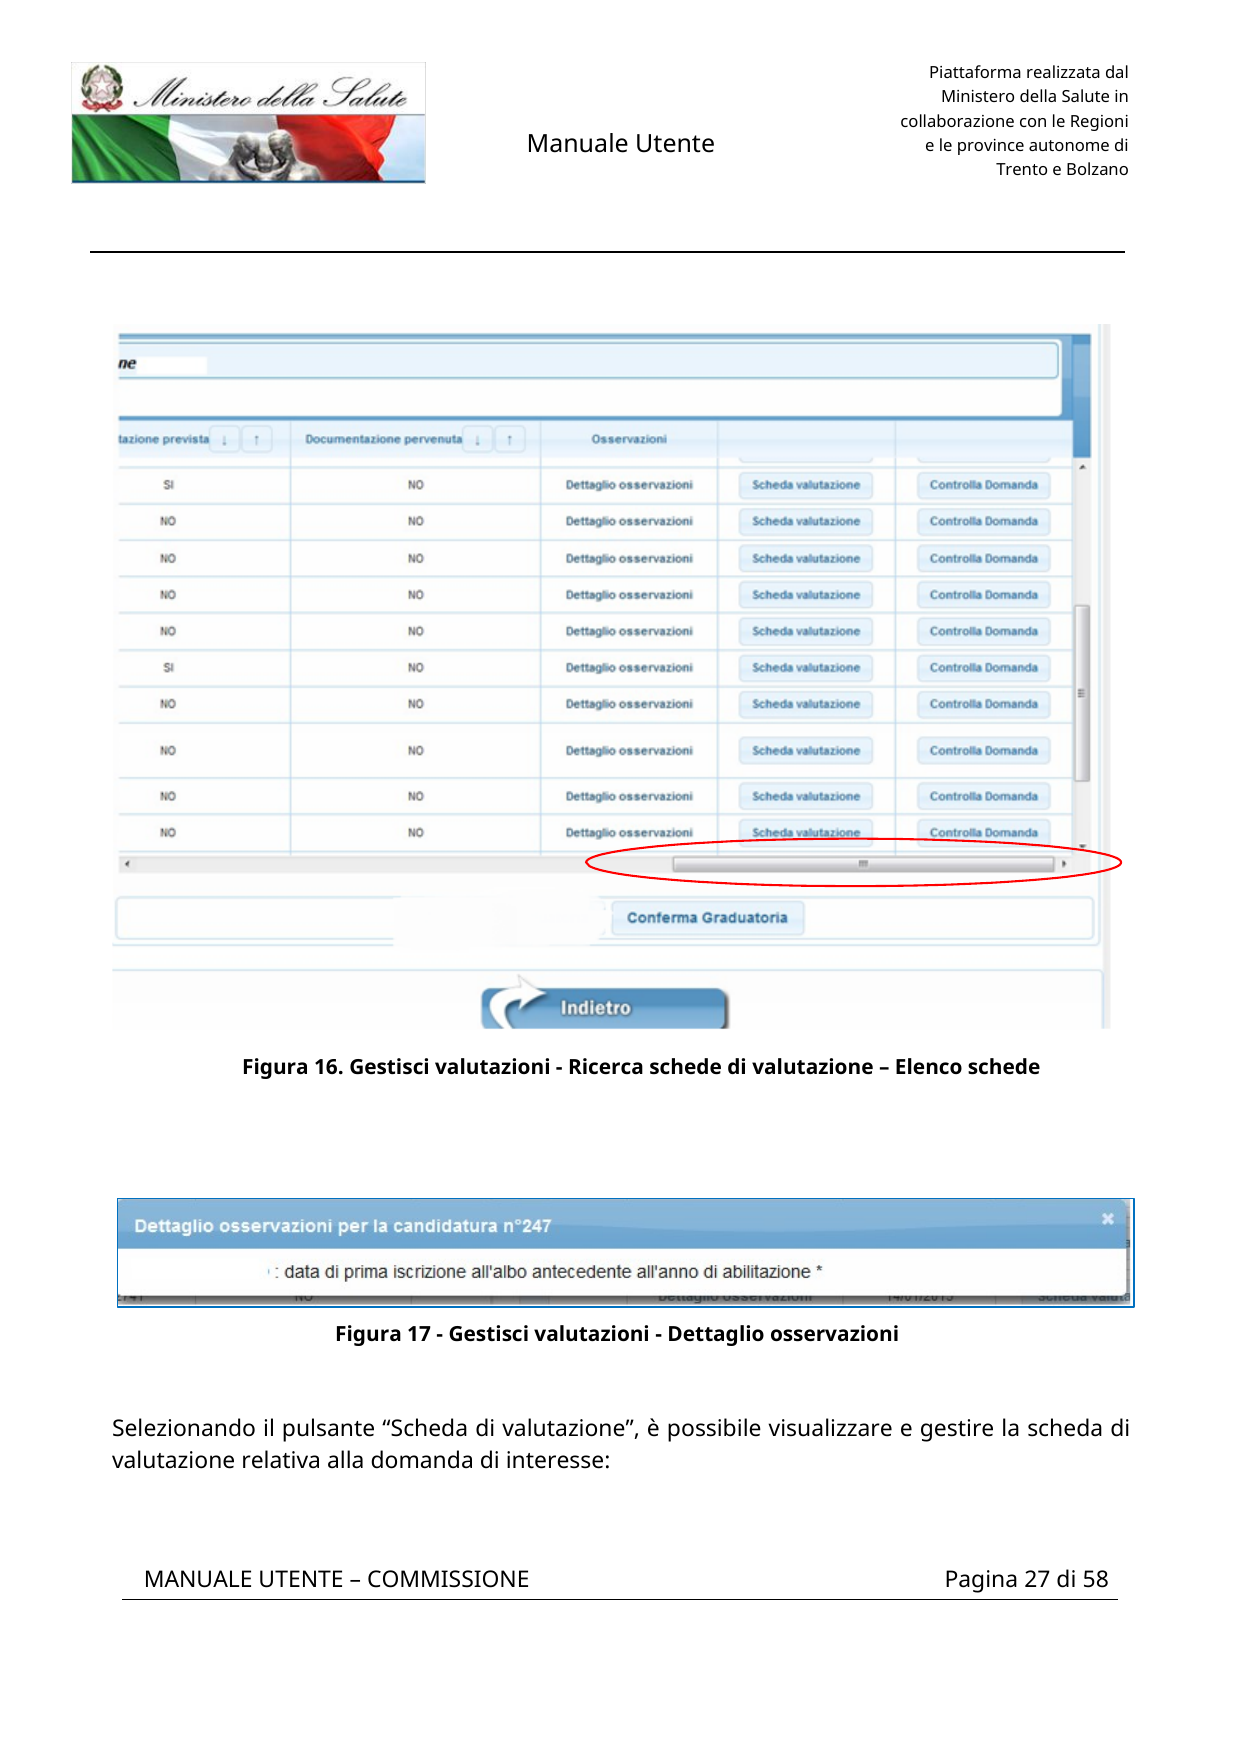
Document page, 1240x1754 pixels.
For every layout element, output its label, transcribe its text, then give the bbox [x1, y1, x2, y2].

text Figura 17 - Gestisci valutazioni - Dettaglio osservazioni [112, 1319, 1128, 1347]
text Selezionando il pulsante “Scheda di valutazione”, è possibile visualizzare e gestire la scheda di valutazione relativa alla domanda di interesse: [112, 1412, 1131, 1475]
text Figura 16. Gestisci valutazioni - Ricerca schede di valutazione – Elenco schede [112, 1052, 1178, 1081]
